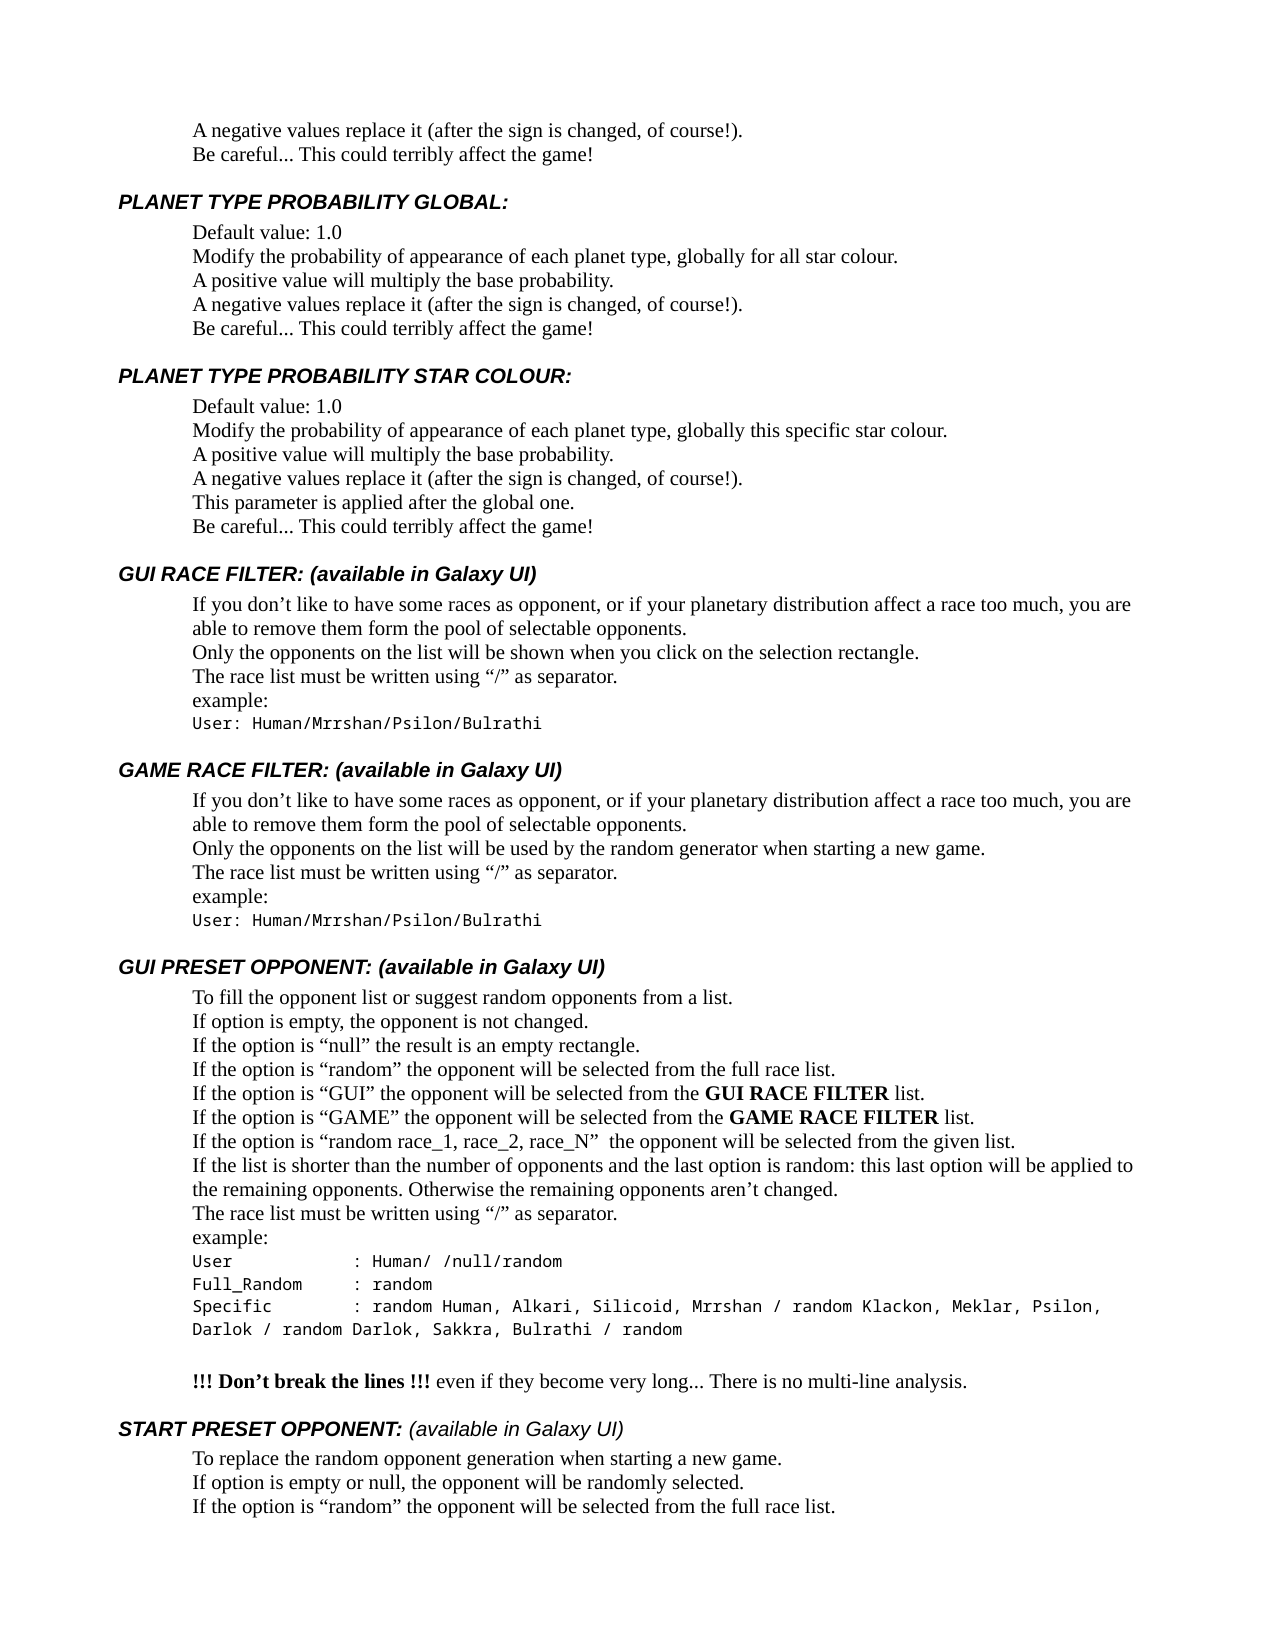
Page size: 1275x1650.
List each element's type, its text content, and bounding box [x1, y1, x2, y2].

text If option is empty, the opponent is not changed. [192, 1009, 1157, 1033]
subtitle START PRESET OPPONENT: (available in Galaxy UI) [118, 1416, 1157, 1440]
text The race list must be written using “/” as separator. [192, 1201, 1157, 1225]
subtitle PLANET TYPE PROBABILITY GLOBAL: [118, 190, 1157, 214]
text Modify the probability of appearance of each planet type, globally for all star colour. [192, 244, 1157, 268]
text A positive value will multiply the base probability. [192, 268, 1157, 292]
text If the option is “GUI” the opponent will be selected from the GUI RACE FILTER list. [192, 1081, 1157, 1105]
text To fill the opponent list or suggest random opponents from a list. [192, 985, 1157, 1009]
text If the option is “random” the opponent will be selected from the full race list. [192, 1494, 1157, 1518]
text Default value: 1.0 [192, 220, 1157, 244]
text If the list is shorter than the number of opponents and the last option is random: this last option will be applied to the remaining opponents. Otherwise the remaining opponents aren’t changed. [192, 1153, 1157, 1201]
text If you don’t like to have some races as opponent, or if your planetary distribution affect a race too much, you are able to remove them form the pool of selectable opponents. [192, 592, 1157, 640]
text Specific : random Human, Alkari, Silicoid, Mrrshan / random Klackon, Meklar, Psilon, Darlok / random Darlok, Sakkra, Bulrathi / random [192, 1295, 1157, 1340]
text Be careful... This could terribly affect the game! [192, 142, 1157, 166]
text If the option is “GAME” the opponent will be selected from the GAME RACE FILTER list. [192, 1105, 1157, 1129]
text Only the opponents on the list will be used by the random generator when starting a new game. [192, 836, 1157, 860]
subtitle GUI RACE FILTER: (available in Galaxy UI) [118, 562, 1157, 586]
text If the option is “random race_1, race_2, race_N” the opponent will be selected from the given list. [192, 1129, 1157, 1153]
text This parameter is applied after the global one. [192, 490, 1157, 514]
text User: Human/Mrrshan/Psilon/Bulrathi [192, 908, 1157, 931]
text The race list must be written using “/” as separator. [192, 664, 1157, 688]
text Only the opponents on the list will be shown when you click on the selection rectangle. [192, 640, 1157, 664]
text !!! Don’t break the lines !!! even if they become very long... There is no multi-line analysis. [192, 1369, 1157, 1393]
subtitle GUI PRESET OPPONENT: (available in Galaxy UI) [118, 955, 1157, 979]
subtitle GAME RACE FILTER: (available in Galaxy UI) [118, 758, 1157, 782]
text A positive value will multiply the base probability. [192, 442, 1157, 466]
subtitle PLANET TYPE PROBABILITY STAR COLOUR: [118, 364, 1157, 388]
text Full_Random : random [192, 1272, 1157, 1295]
text example: [192, 1225, 1157, 1249]
text If the option is “random” the opponent will be selected from the full race list. [192, 1057, 1157, 1081]
text Modify the probability of appearance of each planet type, globally this specific star colour. [192, 418, 1157, 442]
text A negative values replace it (after the sign is changed, of course!). [192, 118, 1157, 142]
text example: [192, 884, 1157, 908]
text Default value: 1.0 [192, 394, 1157, 418]
text If the option is “null” the result is an empty rectangle. [192, 1033, 1157, 1057]
text To replace the random opponent generation when starting a new game. [192, 1446, 1157, 1470]
text A negative values replace it (after the sign is changed, of course!). [192, 292, 1157, 316]
text A negative values replace it (after the sign is changed, of course!). [192, 466, 1157, 490]
text If option is empty or null, the opponent will be randomly selected. [192, 1470, 1157, 1494]
text User: Human/Mrrshan/Psilon/Bulrathi [192, 712, 1157, 734]
text Be careful... This could terribly affect the game! [192, 316, 1157, 340]
text example: [192, 688, 1157, 712]
text Be careful... This could terribly affect the game! [192, 514, 1157, 538]
text If you don’t like to have some races as opponent, or if your planetary distribution affect a race too much, you are able to remove them form the pool of selectable opponents. [192, 788, 1157, 836]
text The race list must be written using “/” as separator. [192, 860, 1157, 884]
text User : Human/ /null/random [192, 1249, 1157, 1272]
